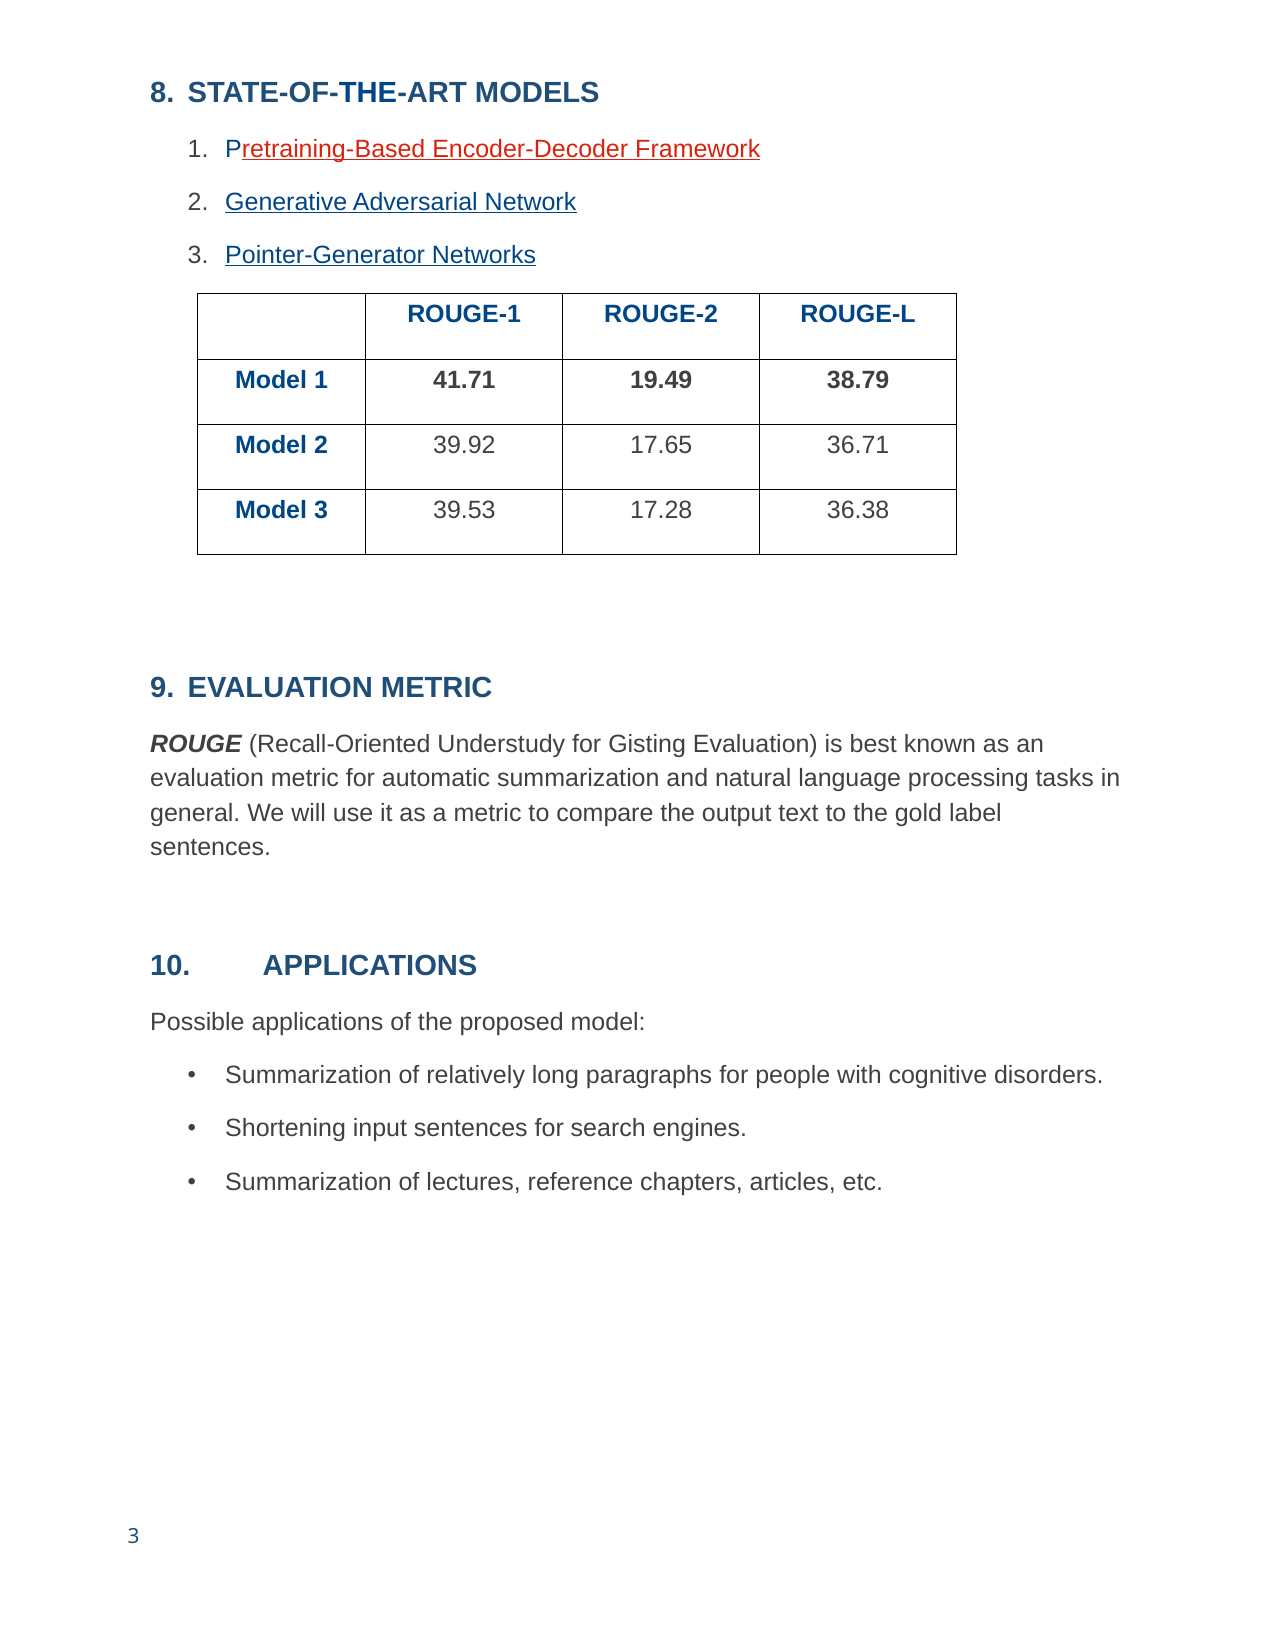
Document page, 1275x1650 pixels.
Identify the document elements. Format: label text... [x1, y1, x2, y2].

table_cell Model 2 [198, 425, 365, 489]
table_cell 38.79 [760, 360, 956, 424]
list Summarization of relatively long paragraphs for people with cognitive disorders. [187, 1060, 1125, 1089]
table_cell Model 1 [198, 360, 365, 424]
table_cell 36.71 [760, 425, 956, 489]
list Generative Adversarial Network [187, 187, 1125, 216]
list Shortening input sentences for search engines. [187, 1113, 1125, 1142]
table_cell 36.38 [760, 490, 956, 554]
subtitle Applications [150, 948, 1125, 982]
list Summarization of lectures, reference chapters, articles, etc. [187, 1166, 1125, 1195]
subtitle Evaluation Metric [150, 670, 1125, 704]
table_header [198, 294, 365, 358]
text Possible applications of the proposed model: [150, 1007, 1125, 1035]
table_cell 19.49 [563, 360, 759, 424]
table_cell 17.28 [563, 490, 759, 554]
table_header ROUGE-1 [366, 294, 562, 358]
list Pointer-Generator Networks [187, 240, 1125, 269]
table_header ROUGE-2 [563, 294, 759, 358]
table_cell Model 3 [198, 490, 365, 554]
table_cell 17.65 [563, 425, 759, 489]
subtitle State-of-the-Art Models [150, 75, 1125, 108]
table_cell 41.71 [366, 360, 562, 424]
table_cell 39.53 [366, 490, 562, 554]
list Pretraining-Based Encoder-Decoder Framework [187, 133, 1125, 162]
text ROUGE (Recall-Oriented Understudy for Gisting Evaluation) is best known as an evaluation metric for automatic summarization and natural language processing tasks in general. We will use it as a metric to compare the output text to the gold label sentences. [150, 729, 1125, 861]
table_header ROUGE-L [760, 294, 956, 358]
table_cell 39.92 [366, 425, 562, 489]
